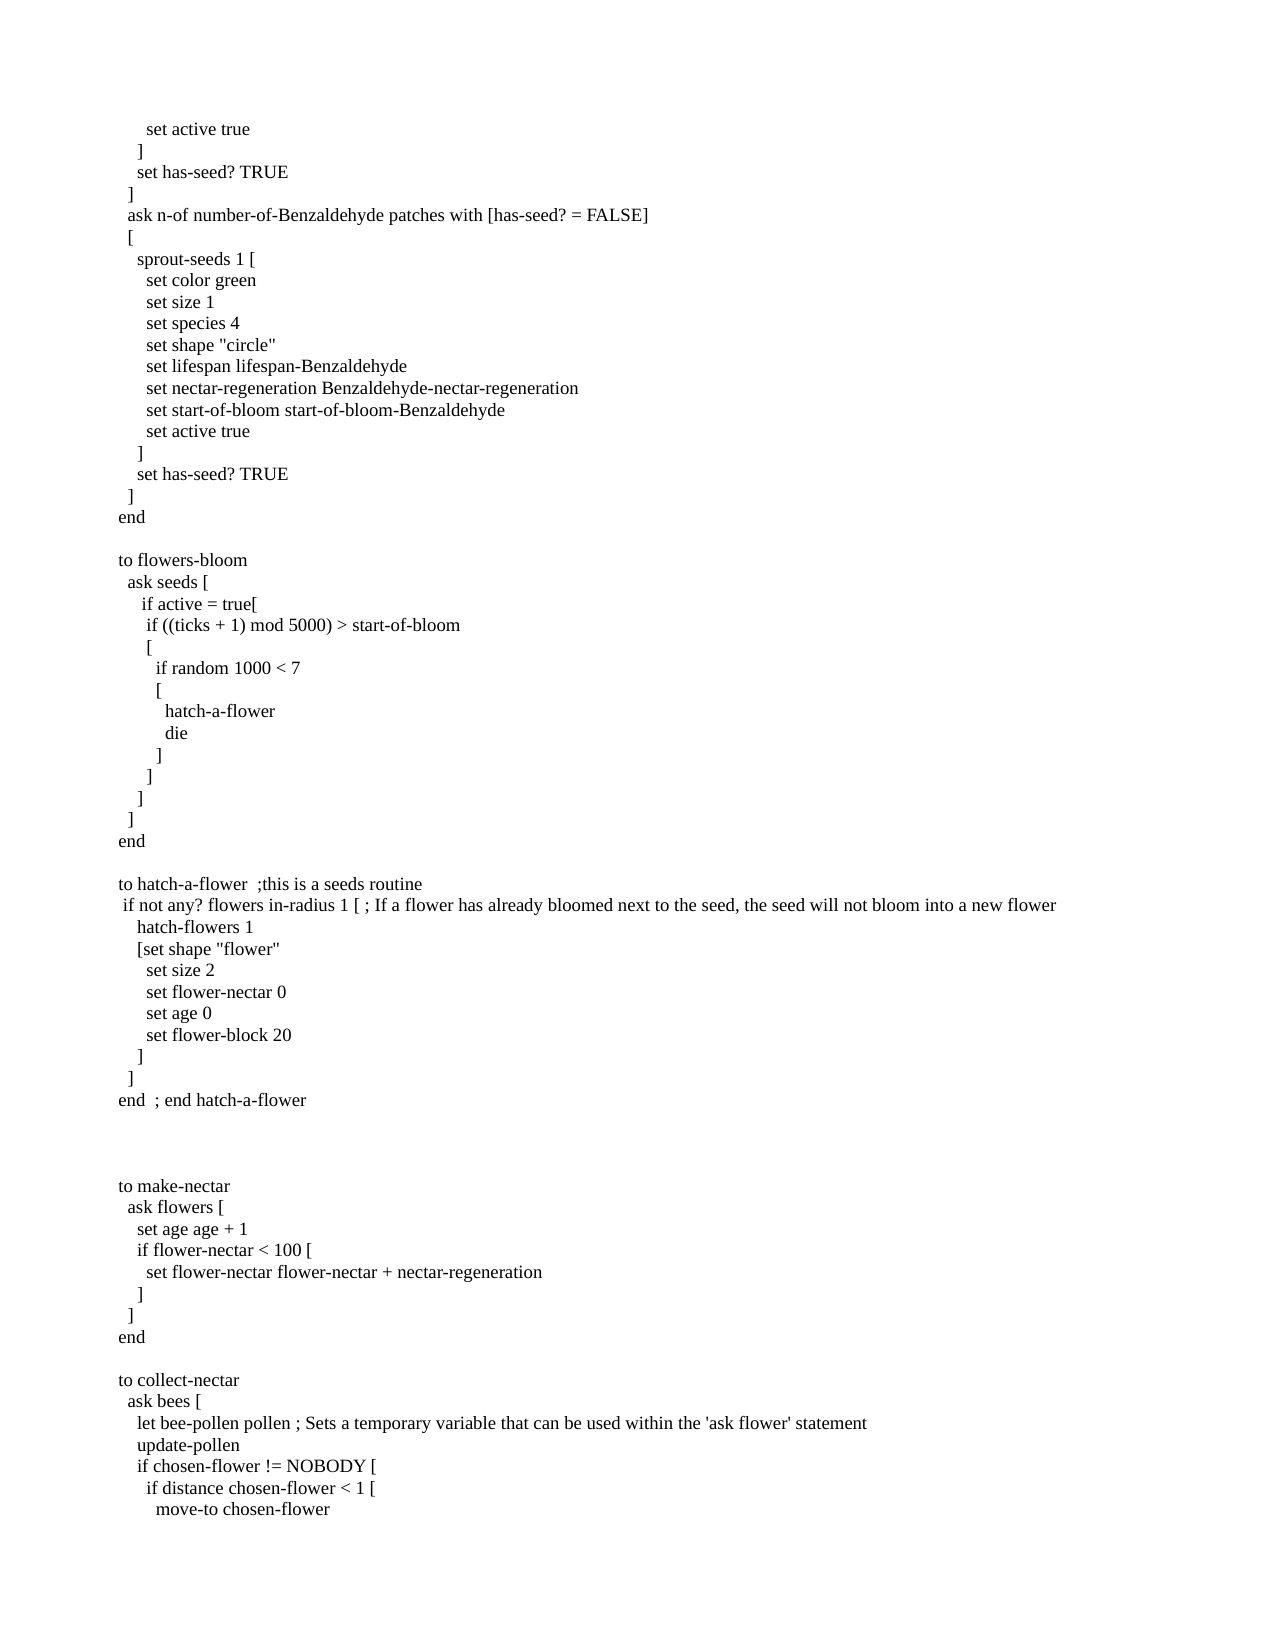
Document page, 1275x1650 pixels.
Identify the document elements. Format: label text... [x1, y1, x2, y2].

text [set shape "flower" [118, 937, 1157, 959]
text ] [118, 787, 1157, 808]
text if random 1000 < 7 [118, 657, 1157, 679]
text ] [118, 1067, 1157, 1088]
text set start-of-bloom start-of-bloom-Benzaldehyde [118, 398, 1157, 420]
text set age age + 1 [118, 1218, 1157, 1239]
text end ; end hatch-a-flower [118, 1088, 1157, 1110]
text if not any? flowers in-radius 1 [ ; If a flower has already bloomed next to the seed, the seed will not bloom into a new flower [118, 894, 1157, 916]
text ask seeds [ [118, 571, 1157, 592]
text ] [118, 442, 1157, 463]
text ] [118, 485, 1157, 506]
text ask bees [ [118, 1390, 1157, 1412]
text sprout-seeds 1 [ [118, 247, 1157, 269]
text end [118, 830, 1157, 851]
text die [118, 722, 1157, 743]
text set lifespan lifespan-Benzaldehyde [118, 355, 1157, 377]
text set flower-nectar flower-nectar + nectar-regeneration [118, 1261, 1157, 1282]
text set flower-block 20 [118, 1024, 1157, 1045]
text if flower-nectar < 100 [ [118, 1239, 1157, 1261]
text if active = true[ [118, 592, 1157, 614]
text ] [118, 743, 1157, 765]
text set flower-nectar 0 [118, 981, 1157, 1002]
text ask flowers [ [118, 1196, 1157, 1218]
text to flowers-bloom [118, 549, 1157, 571]
text update-pollen [118, 1433, 1157, 1455]
text hatch-flowers 1 [118, 916, 1157, 937]
text ] [118, 183, 1157, 204]
text set age 0 [118, 1002, 1157, 1024]
text ] [118, 1304, 1157, 1326]
text ] [118, 140, 1157, 161]
text set active true [118, 118, 1157, 140]
text if ((ticks + 1) mod 5000) > start-of-bloom [118, 614, 1157, 636]
text hatch-a-flower [118, 700, 1157, 722]
text if distance chosen-flower < 1 [ [118, 1477, 1157, 1498]
text if chosen-flower != NOBODY [ [118, 1455, 1157, 1477]
text to make-nectar [118, 1175, 1157, 1196]
text ] [118, 808, 1157, 830]
text to hatch-a-flower ;this is a seeds routine [118, 873, 1157, 894]
text move-to chosen-flower [118, 1498, 1157, 1520]
text ] [118, 1282, 1157, 1304]
text set active true [118, 420, 1157, 442]
text set size 1 [118, 291, 1157, 312]
text set shape "circle" [118, 334, 1157, 355]
text end [118, 506, 1157, 528]
text [ [118, 679, 1157, 700]
text set nectar-regeneration Benzaldehyde-nectar-regeneration [118, 377, 1157, 398]
text ] [118, 1045, 1157, 1067]
text let bee-pollen pollen ; Sets a temporary variable that can be used within the 'ask flower' statement [118, 1412, 1157, 1433]
text set species 4 [118, 312, 1157, 334]
text set has-seed? TRUE [118, 463, 1157, 485]
text end [118, 1326, 1157, 1347]
text [ [118, 226, 1157, 247]
text set has-seed? TRUE [118, 161, 1157, 183]
text set color green [118, 269, 1157, 291]
text ] [118, 765, 1157, 787]
text set size 2 [118, 959, 1157, 981]
text to collect-nectar [118, 1369, 1157, 1390]
text ask n-of number-of-Benzaldehyde patches with [has-seed? = FALSE] [118, 204, 1157, 226]
text [ [118, 636, 1157, 657]
